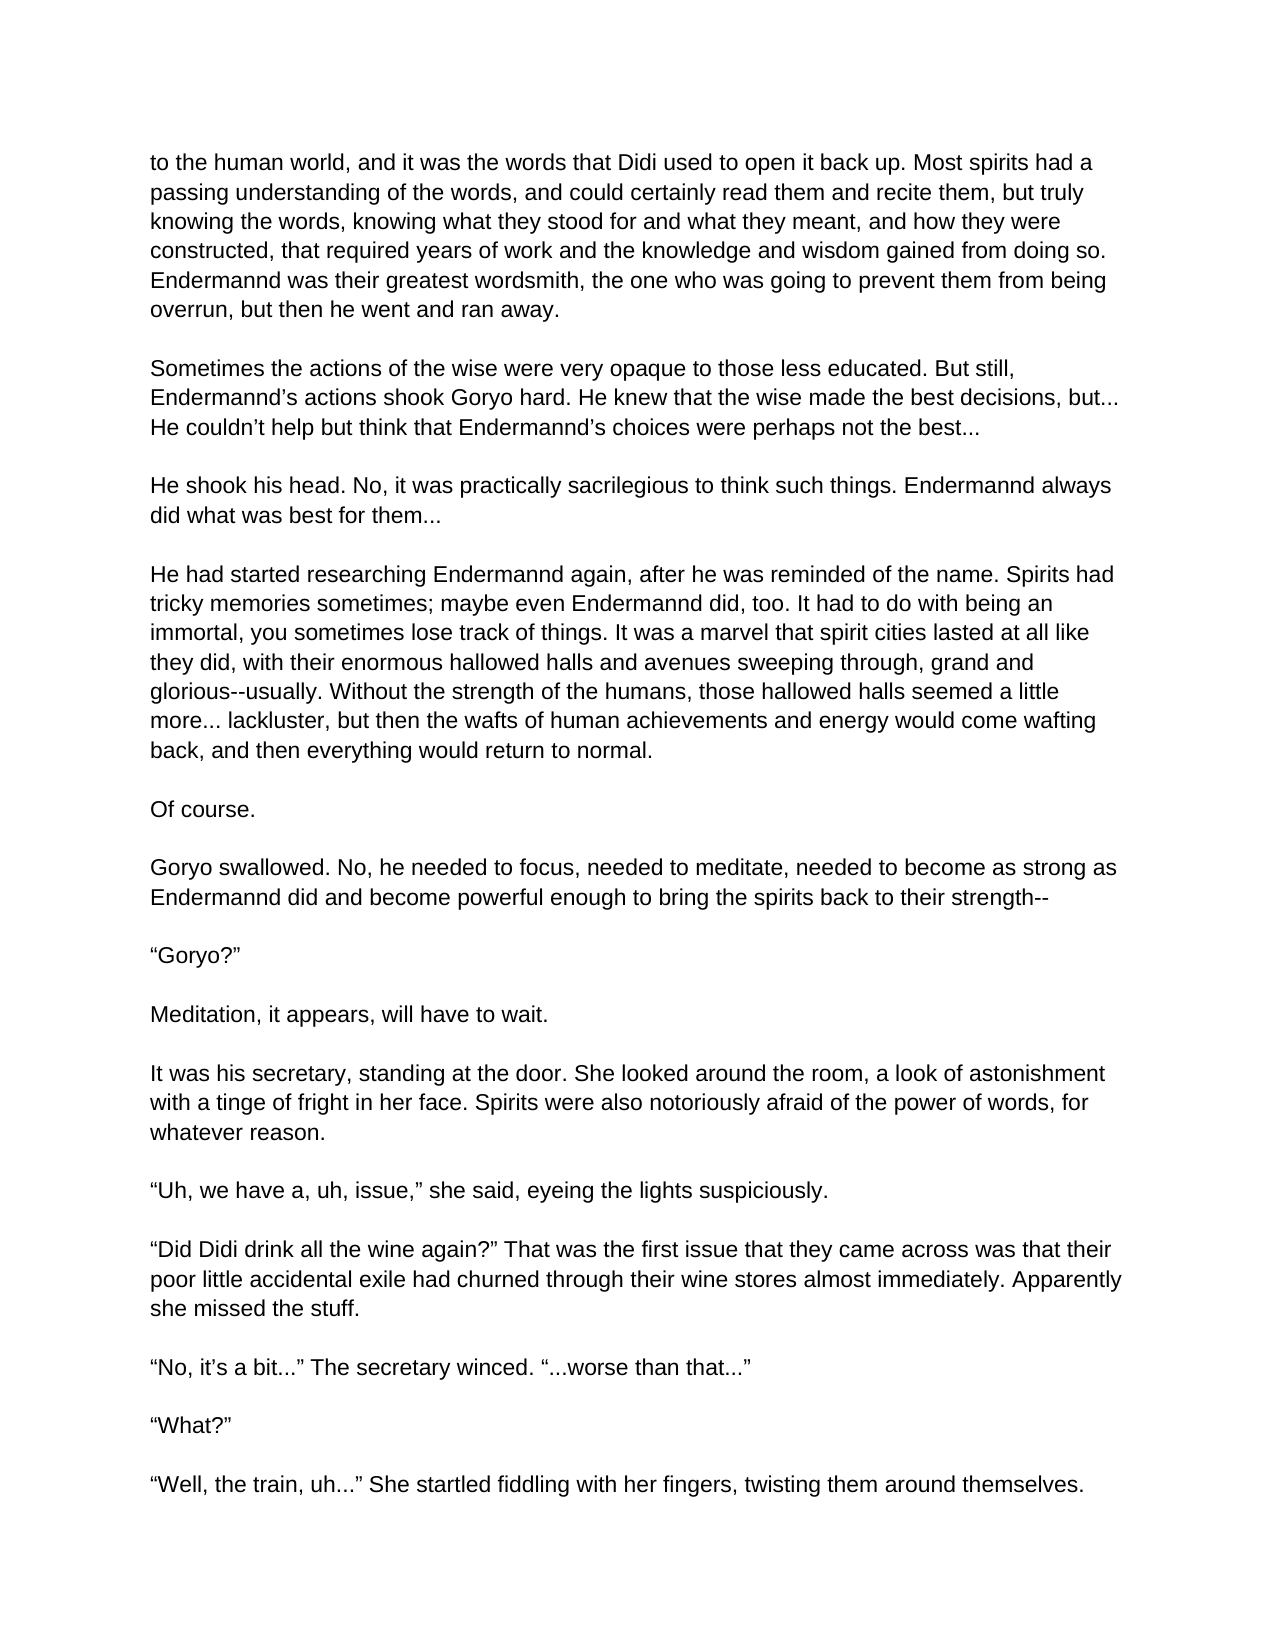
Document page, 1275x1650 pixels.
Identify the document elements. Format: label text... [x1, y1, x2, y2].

text Goryo swallowed. No, he needed to focus, needed to meditate, needed to become as strong as Endermannd did and become powerful enough to bring the spirits back to their strength-- [150, 855, 1125, 910]
text “Did Didi drink all the wine again?” That was the first issue that they came across was that their poor little accidental exile had churned through their wine stores almost immediately. Apparently she missed the stuff. [150, 1237, 1125, 1321]
text Meditation, it appears, will have to wait. [150, 1002, 1125, 1027]
text “Goryo?” [150, 943, 1125, 969]
text He shook his head. No, it was practically sacrilegious to think such things. Endermannd always did what was best for them... [150, 473, 1125, 528]
text Sometimes the actions of the wise were very opaque to those less educated. But still, Endermannd’s actions shook Goryo hard. He knew that the wise made the best decisions, but... He couldn’t help but think that Endermannd’s choices were perhaps not the best... [150, 356, 1125, 440]
text It was his secretary, standing at the door. She looked around the room, a look of astonishment with a tinge of fright in her face. Spirits were also notoriously afraid of the power of words, for whatever reason. [150, 1061, 1125, 1145]
text Of course. [150, 796, 1125, 822]
text “Uh, we have a, uh, issue,” she said, eyeing the lights suspiciously. [150, 1178, 1125, 1204]
text to the human world, and it was the words that Didi used to open it back up. Most spirits had a passing understanding of the words, and could certainly read them and recite them, but truly knowing the words, knowing what they stood for and what they meant, and how they were constructed, that required years of work and the knowledge and wisdom gained from doing so. Endermannd was their greatest wordsmith, the one who was going to prevent them from being overrun, but then he went and ran away. [150, 150, 1125, 322]
text “No, it’s a bit...” The secretary winced. “...worse than that...” [150, 1354, 1125, 1380]
text He had started researching Endermannd again, after he was reminded of the name. Spirits had tricky memories sometimes; maybe even Endermannd did, too. It had to do with being an immortal, you sometimes lose track of things. It was a marvel that spirit cities lasted at all like they did, with their enormous hallowed halls and avenues sweeping through, grand and glorious--usually. Without the strength of the humans, those hallowed halls seemed a little more... lackluster, but then the wafts of human achievements and energy would come wafting back, and then everything would return to normal. [150, 561, 1125, 763]
text “What?” [150, 1413, 1125, 1439]
text “Well, the train, uh...” She startled fiddling with her fingers, twisting them around themselves. [150, 1472, 1125, 1497]
